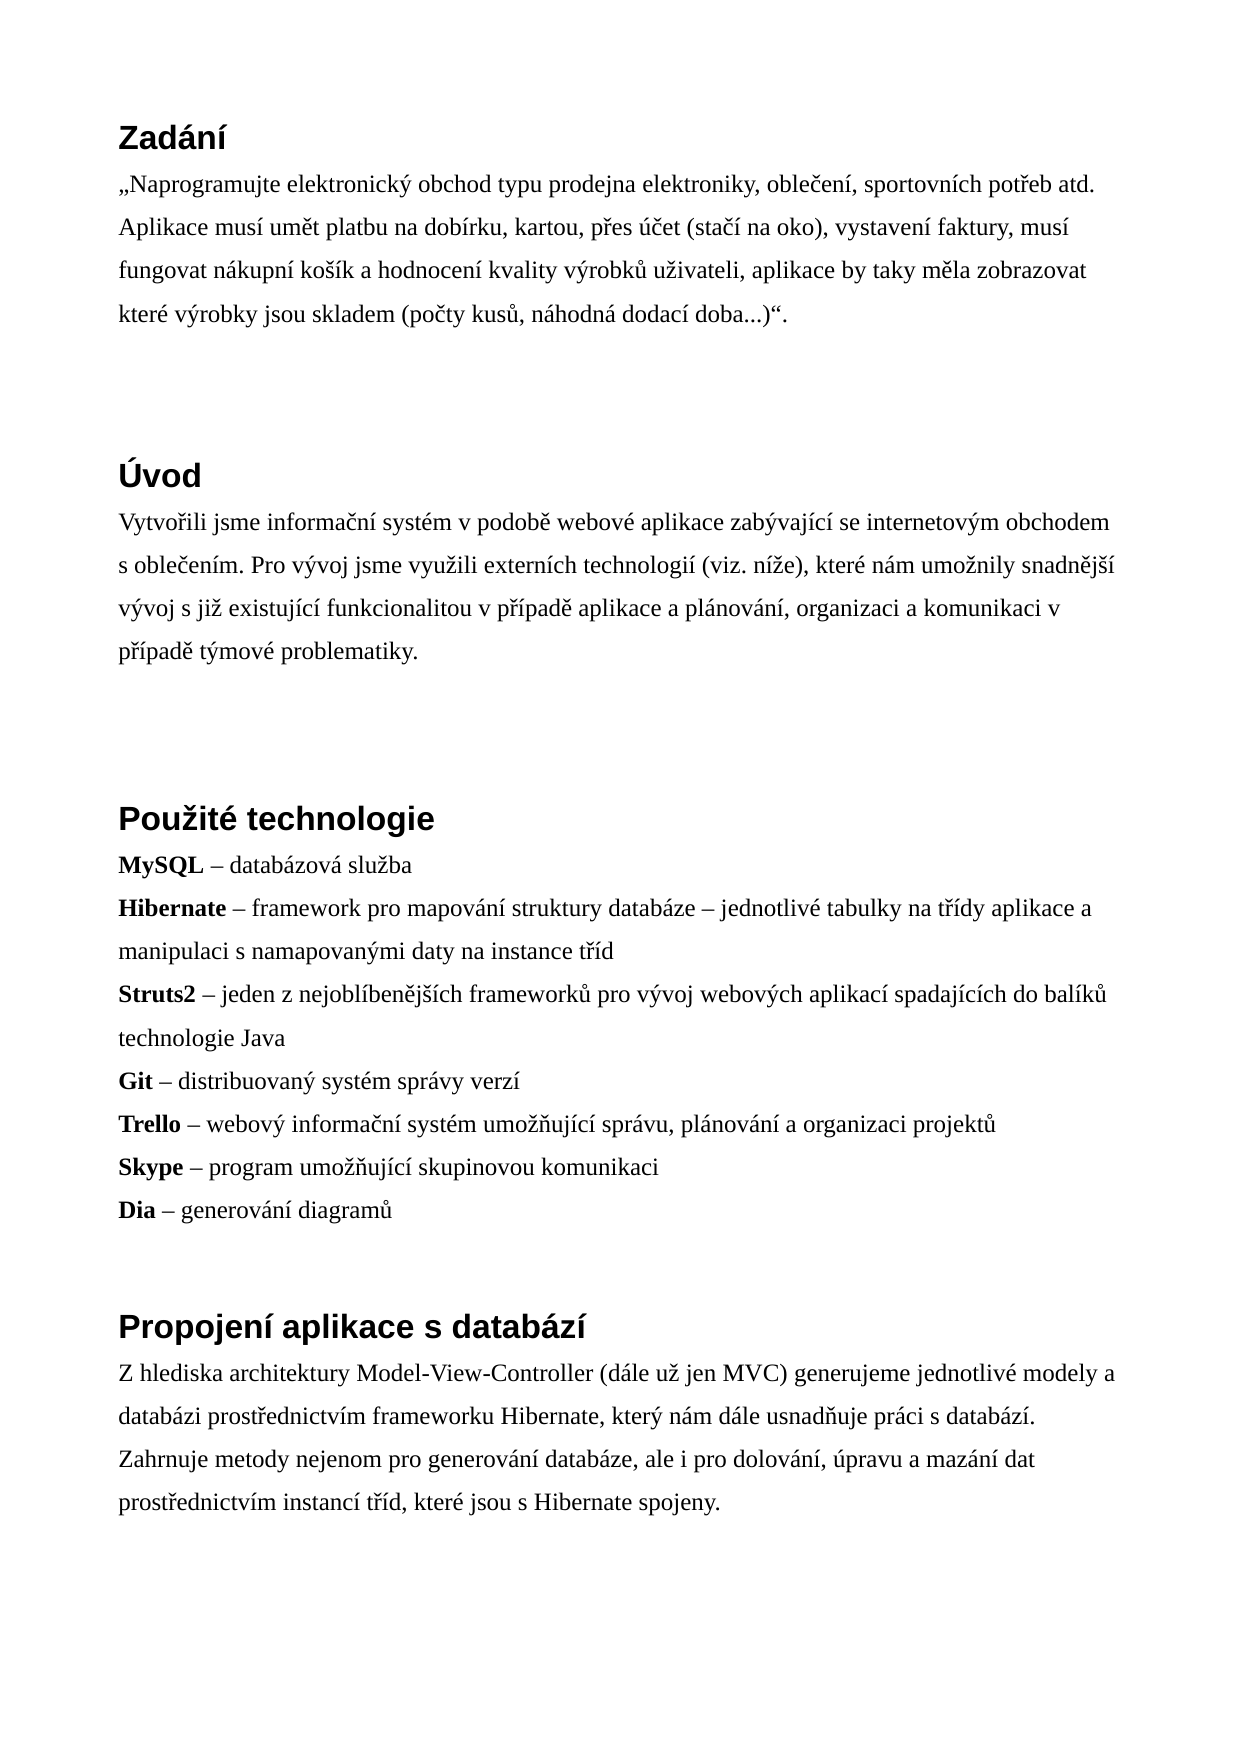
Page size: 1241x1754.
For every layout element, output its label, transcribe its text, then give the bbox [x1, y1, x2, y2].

text „Naprogramujte elektronický obchod typu prodejna elektroniky, oblečení, sportovních potřeb atd. Aplikace musí umět platbu na dobírku, kartou, přes účet (stačí na oko), vystavení faktury, musí fungovat nákupní košík a hodnocení kvality výrobků uživateli, aplikace by taky měla zobrazovat které výrobky jsou skladem (počty kusů, náhodná dodací doba...)“. [118, 169, 1122, 327]
text Git – distribuovaný systém správy verzí [118, 1066, 1122, 1094]
subtitle Zadání [118, 118, 1122, 157]
subtitle Propojení aplikace s databází [118, 1306, 1122, 1345]
text Struts2 – jeden z nejoblíbenějších frameworků pro vývoj webových aplikací spadajících do balíků technologie Java [118, 979, 1122, 1051]
text MySQL – databázová služba [118, 850, 1122, 879]
text Trello – webový informační systém umožňující správu, plánování a organizaci projektů [118, 1109, 1122, 1138]
subtitle Použité technologie [118, 799, 1122, 838]
text Dia – generování diagramů [118, 1195, 1122, 1224]
text Hibernate – framework pro mapování struktury databáze – jednotlivé tabulky na třídy aplikace a manipulaci s namapovanými daty na instance tříd [118, 893, 1122, 965]
subtitle Úvod [118, 455, 1122, 494]
text Vytvořili jsme informační systém v podobě webové aplikace zabývající se internetovým obchodem s oblečením. Pro vývoj jsme využili externích technologií (viz. níže), které nám umožnily snadnější vývoj s již existující funkcionalitou v případě aplikace a plánování, organizaci a komunikaci v případě týmové problematiky. [118, 507, 1122, 665]
text Z hlediska architektury Model-View-Controller (dále už jen MVC) generujeme jednotlivé modely a databázi prostřednictvím frameworku Hibernate, který nám dále usnadňuje práci s databází. Zahrnuje metody nejenom pro generování databáze, ale i pro dolování, úpravu a mazání dat prostřednictvím instancí tříd, které jsou s Hibernate spojeny. [118, 1358, 1122, 1516]
text Skype – program umožňující skupinovou komunikaci [118, 1152, 1122, 1181]
